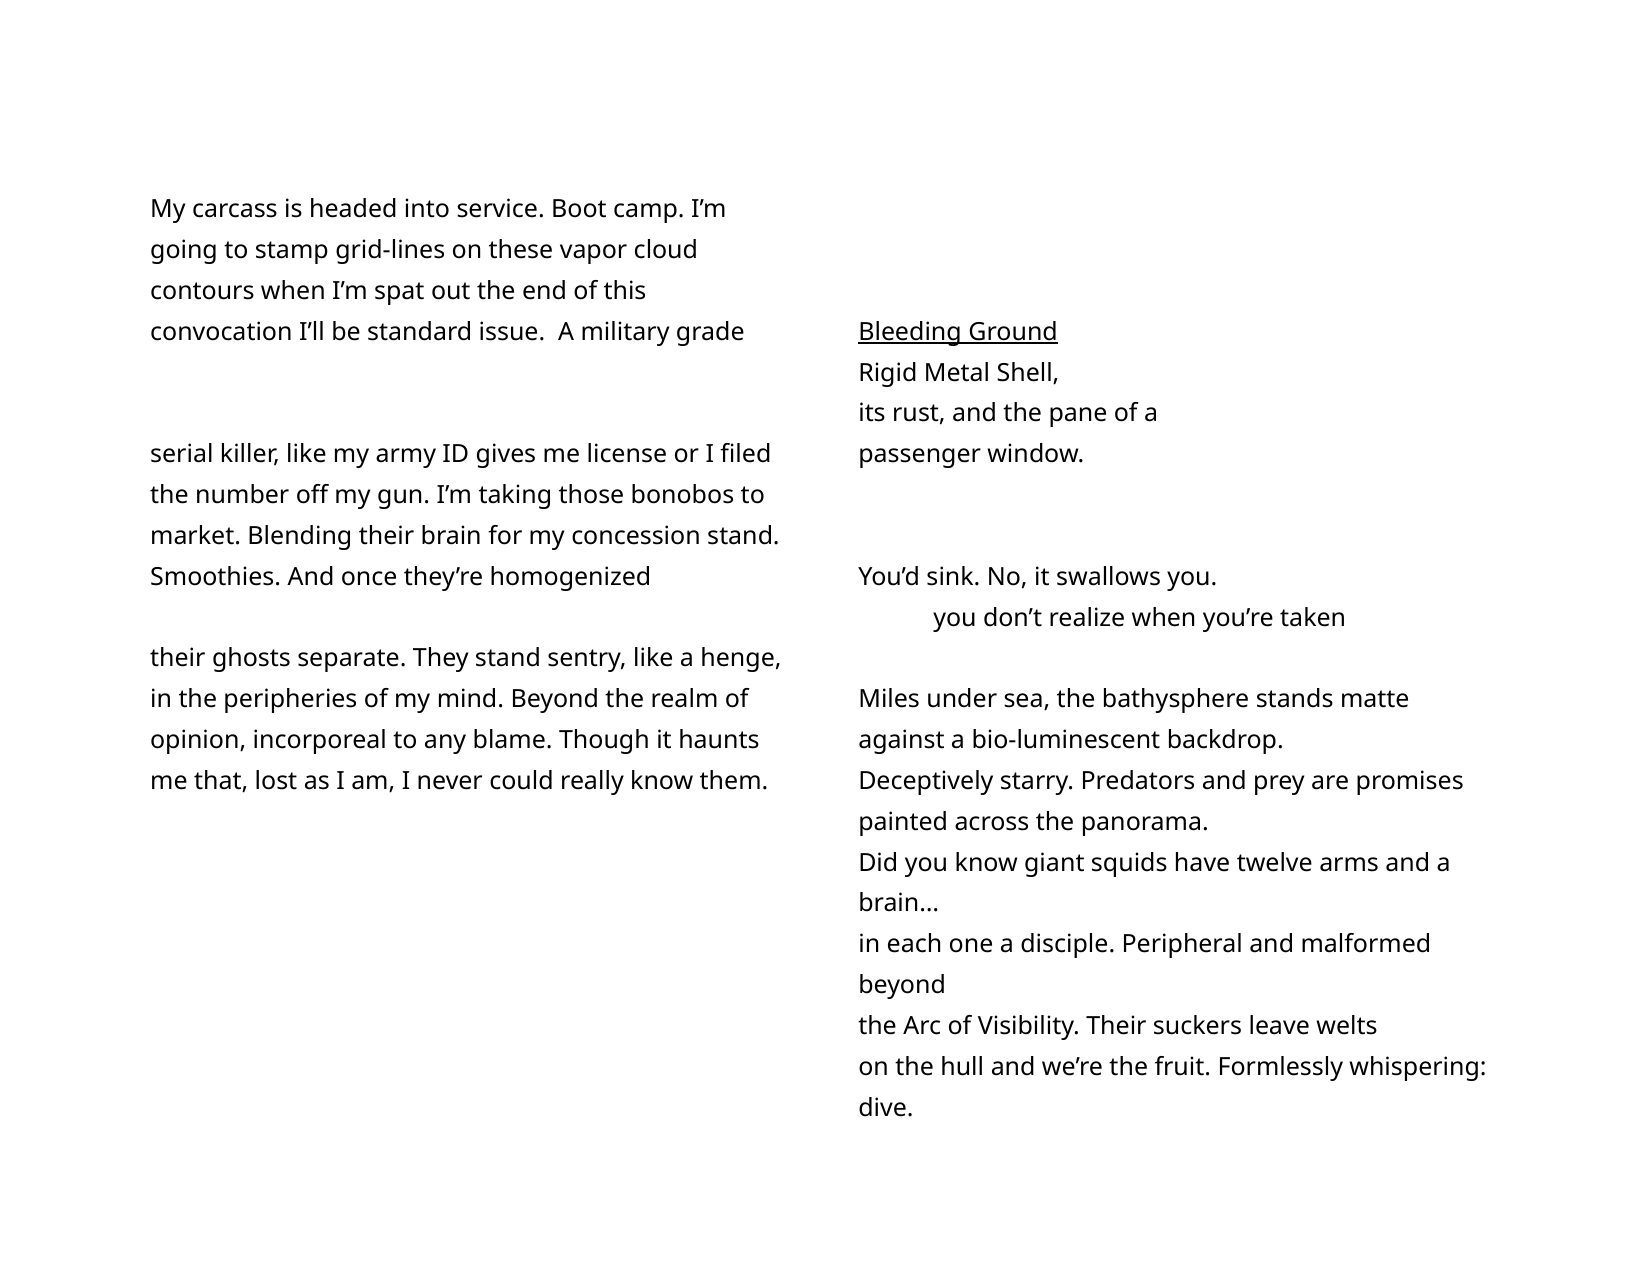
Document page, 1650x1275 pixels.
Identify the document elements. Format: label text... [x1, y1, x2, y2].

text Miles under sea, the bathysphere stands matte against a bio-luminescent backdrop. [858, 681, 1500, 756]
text you don’t realize when you’re taken [858, 599, 1500, 633]
text Did you know giant squids have twelve arms and a brain… [858, 844, 1500, 919]
text in each one a disciple. Peripheral and malformed beyond [858, 926, 1500, 1001]
text dive. [858, 1089, 1500, 1123]
text You’d sink. No, it swallows you. [858, 558, 1500, 592]
text on the hull and we’re the fruit. Formlessly whispering: [858, 1048, 1500, 1082]
text their ghosts separate. They stand sentry, like a henge, in the peripheries of my mind. Beyond the realm of opinion, incorporeal to any blame. Though it haunts me that, lost as I am, I never could really know them. [150, 640, 792, 797]
text Deceptively starry. Predators and prey are promises painted across the panorama. [858, 762, 1500, 837]
text Rigid Metal Shell, [858, 354, 1500, 388]
text the Arc of Visibility. Their suckers leave welts [858, 1007, 1500, 1042]
text My carcass is headed into service. Boot camp. I’m going to stamp grid-lines on these vapor cloud contours when I’m spat out the end of this convocation I’ll be standard issue. A military grade [150, 191, 792, 347]
text its rust, and the pane of a [858, 395, 1500, 429]
text Bleeding Ground [858, 313, 1500, 347]
text passenger window. [858, 436, 1500, 470]
text serial killer, like my army ID gives me license or I filed the number off my gun. I’m taking those bonobos to market. Blending their brain for my concession stand. Smoothies. And once they’re homogenized [150, 436, 792, 592]
